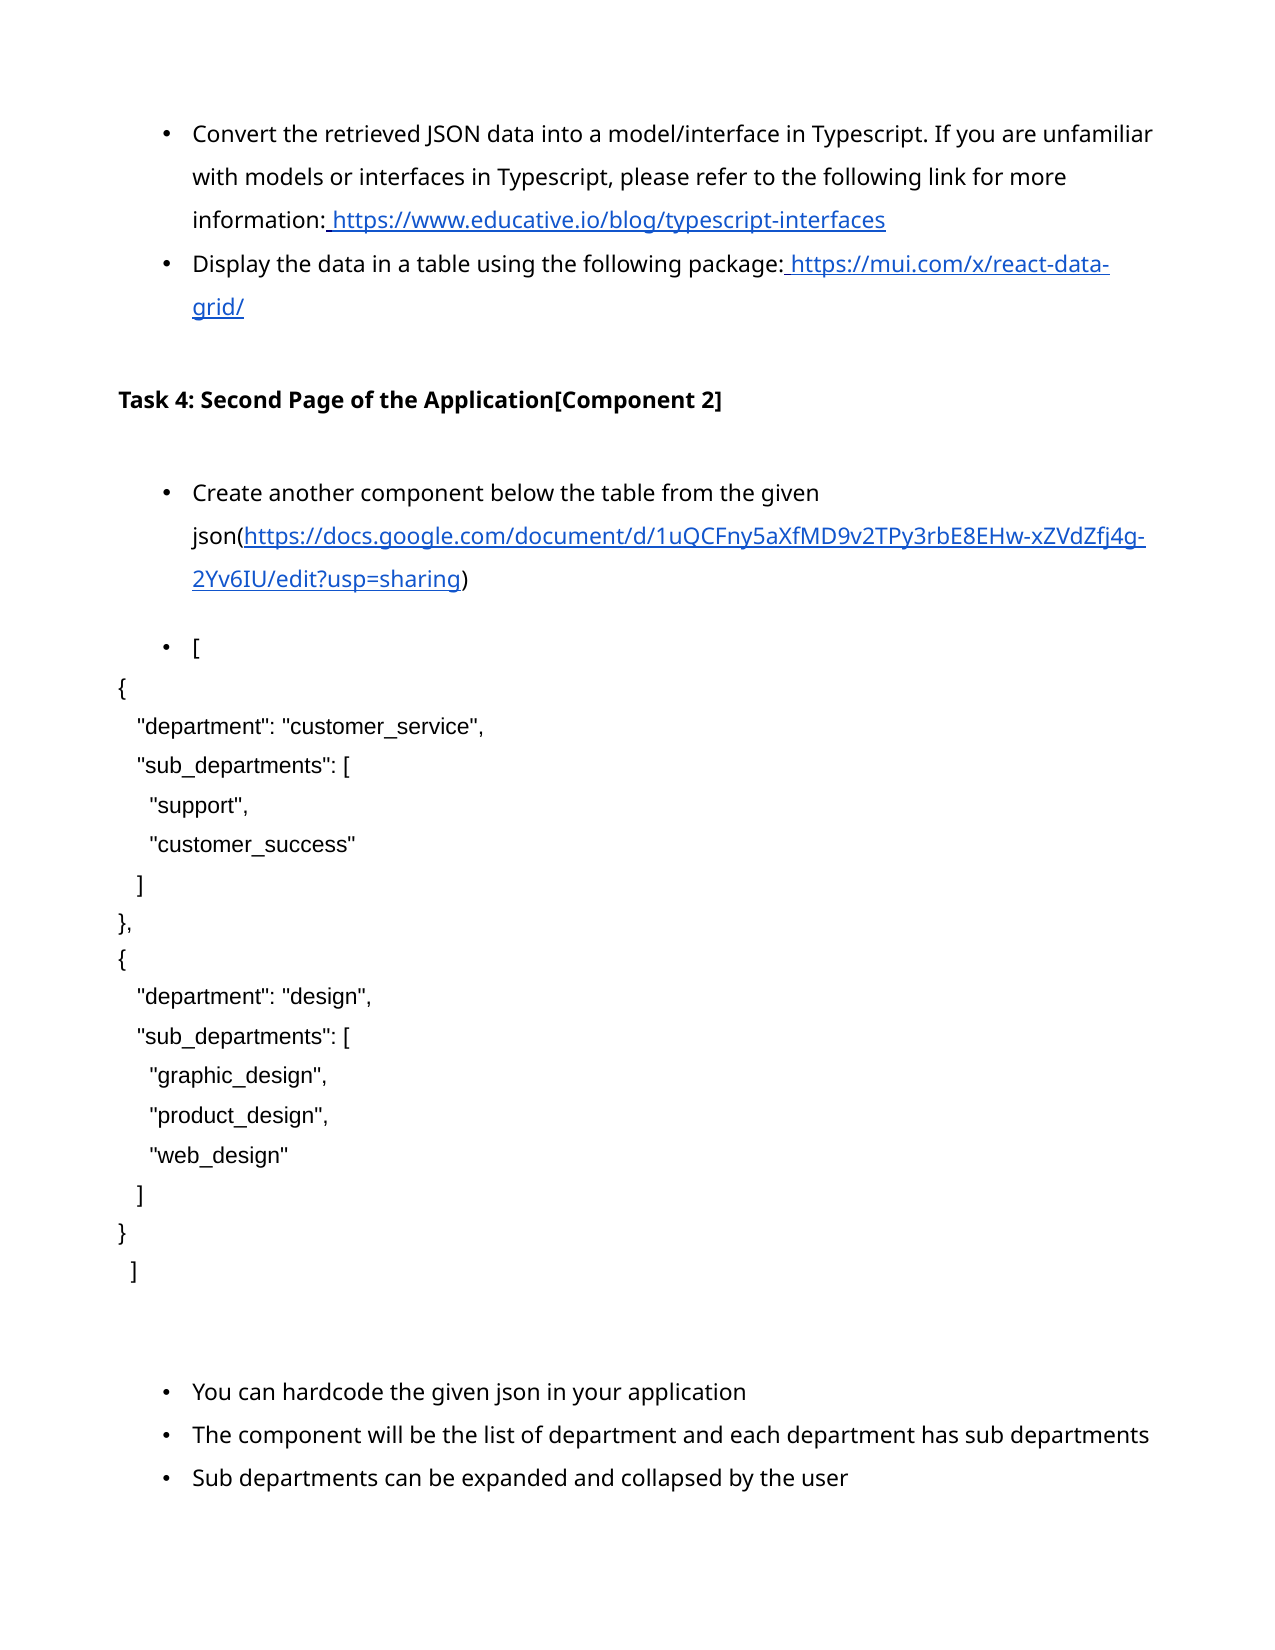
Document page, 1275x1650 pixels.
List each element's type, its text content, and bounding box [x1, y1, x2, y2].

list Sub departments can be expanded and collapsed by the user [162, 1462, 1157, 1493]
text Task 4: Second Page of the Application[Component 2] [118, 384, 1157, 415]
text "support", [118, 790, 1157, 819]
text "web_design" [118, 1140, 1157, 1168]
list Convert the retrieved JSON data into a model/interface in Typescript. If you are unfamiliar with models or interfaces in Typescript, please refer to the following link for more information: https://www.educative.io/blog/typescript-interfaces [162, 118, 1157, 236]
list Display the data in a table using the following package: https://mui.com/x/react-data-grid/ [162, 247, 1157, 322]
text "department": "customer_service", [118, 711, 1157, 739]
text "product_design", [118, 1100, 1157, 1129]
text { [118, 674, 1157, 701]
text ] [118, 1255, 1157, 1284]
text ] [118, 1179, 1157, 1208]
text "customer_success" [118, 829, 1157, 858]
text "sub_departments": [ [118, 1021, 1157, 1050]
text }, [118, 909, 1157, 935]
text "sub_departments": [ [118, 750, 1157, 779]
text "department": "design", [118, 981, 1157, 1010]
text { [118, 945, 1157, 971]
list You can hardcode the given json in your application [162, 1375, 1157, 1407]
text "graphic_design", [118, 1061, 1157, 1089]
list [ [162, 631, 1157, 662]
text ] [118, 869, 1157, 898]
list Create another component below the table from the given json(https://docs.google.com/document/d/1uQCFny5aXfMD9v2TPy3rbE8EHw-xZVdZfj4g-2Yv6IU/edit?usp=sharing) [162, 477, 1157, 594]
list The component will be the list of department and each department has sub departments [162, 1418, 1157, 1450]
text } [118, 1219, 1157, 1245]
